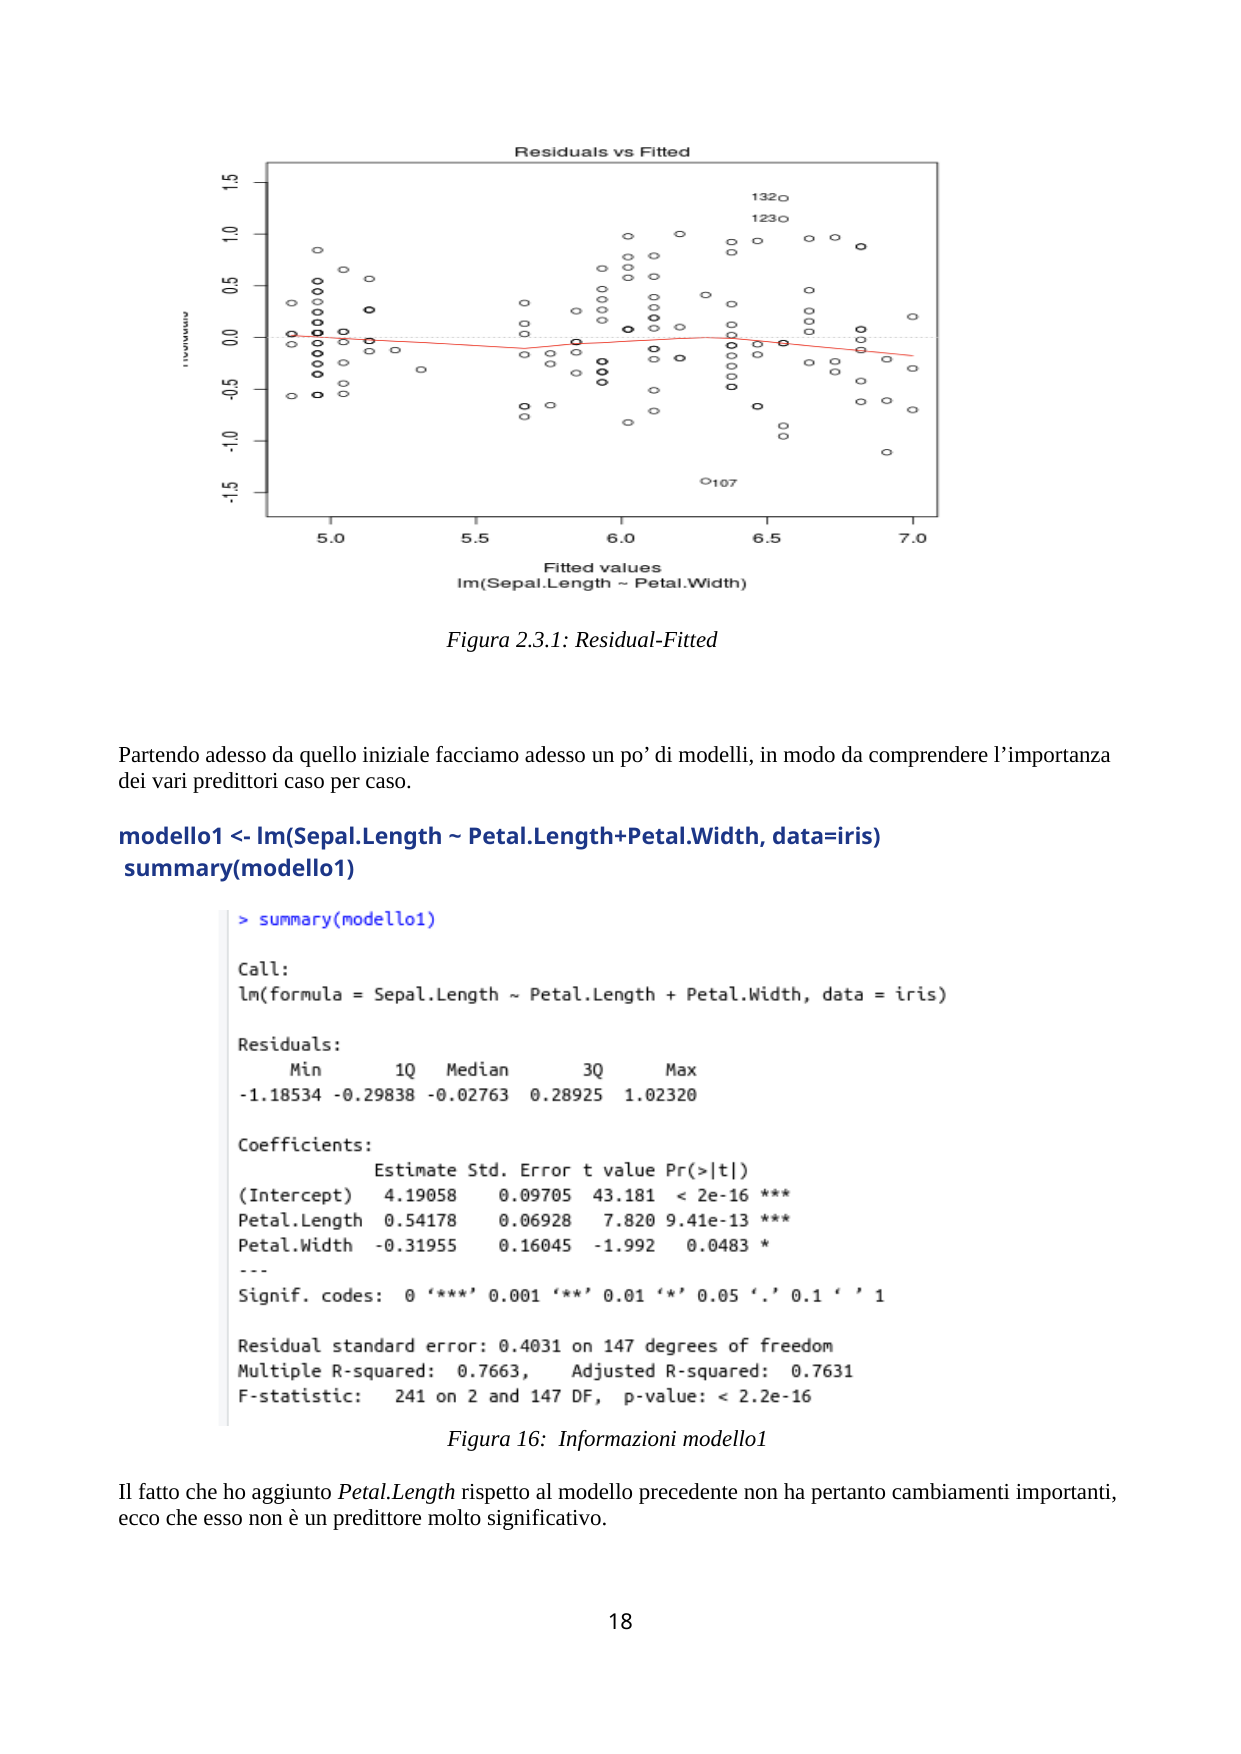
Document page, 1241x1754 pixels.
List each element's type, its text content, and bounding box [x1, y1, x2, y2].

text Partendo adesso da quello iniziale facciamo adesso un po’ di modelli, in modo da comprendere l’importanza dei vari predittori caso per caso. [118, 741, 1122, 794]
picture [183, 128, 983, 608]
text Figura 16: Informazioni modello1 [218, 1426, 998, 1451]
picture [218, 910, 999, 1426]
text summary(modello1) [118, 852, 1122, 883]
text Figura 2.3.1: Residual-Fitted [183, 608, 983, 653]
text Il fatto che ho aggiunto Petal.Length rispetto al modello precedente non ha pertanto cambiamenti importanti, ecco che esso non è un predittore molto significativo. [118, 1478, 1122, 1531]
text modello1 <- lm(Sepal.Length ~ Petal.Length+Petal.Width, data=iris) [118, 820, 1122, 852]
